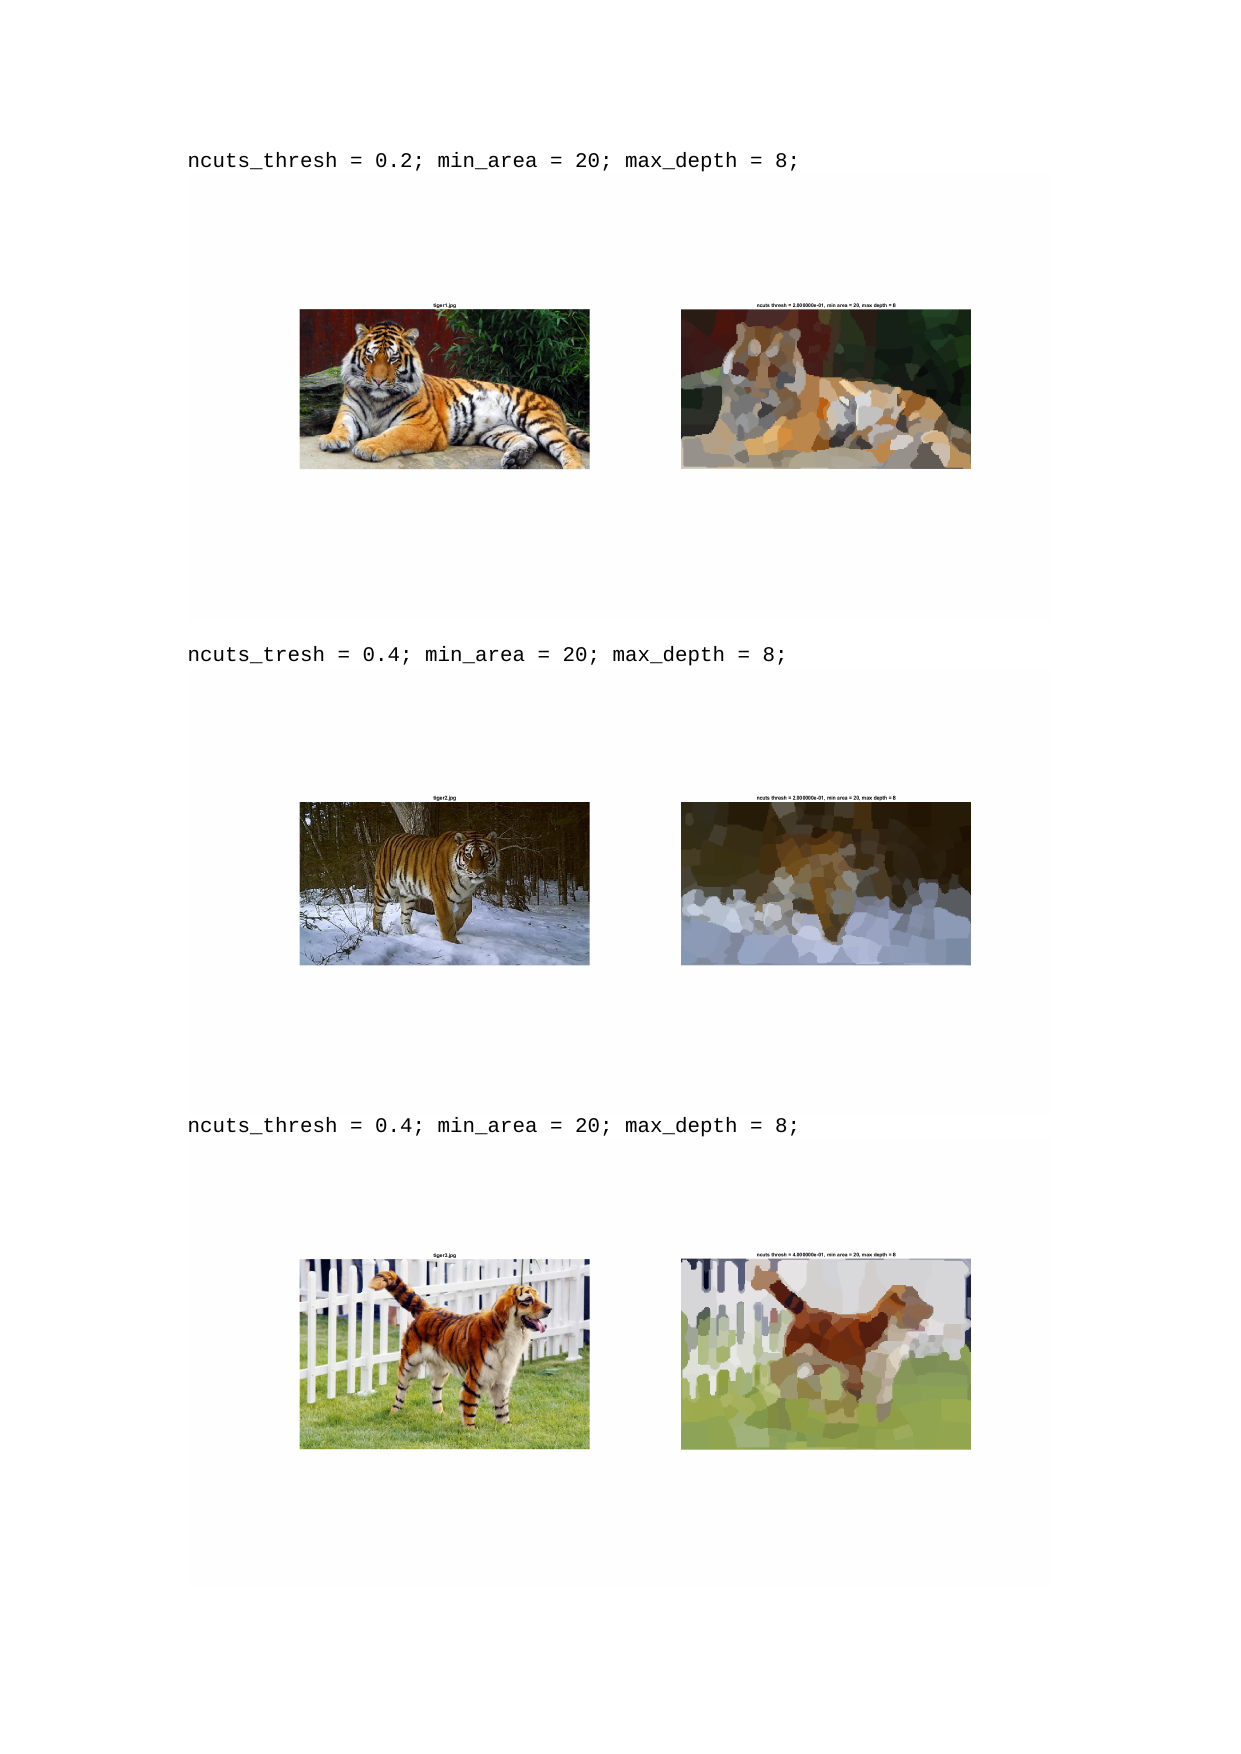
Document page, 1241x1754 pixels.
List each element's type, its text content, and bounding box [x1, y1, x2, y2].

picture [187, 1138, 1053, 1586]
text ncuts_thresh = 0.2; min_area = 20; max_depth = 8; [187, 150, 1053, 173]
picture [187, 173, 1053, 621]
picture [187, 668, 1053, 1116]
text ncuts_tresh = 0.4; min_area = 20; max_depth = 8; [187, 644, 1053, 668]
text ncuts_thresh = 0.4; min_area = 20; max_depth = 8; [187, 1116, 1053, 1138]
